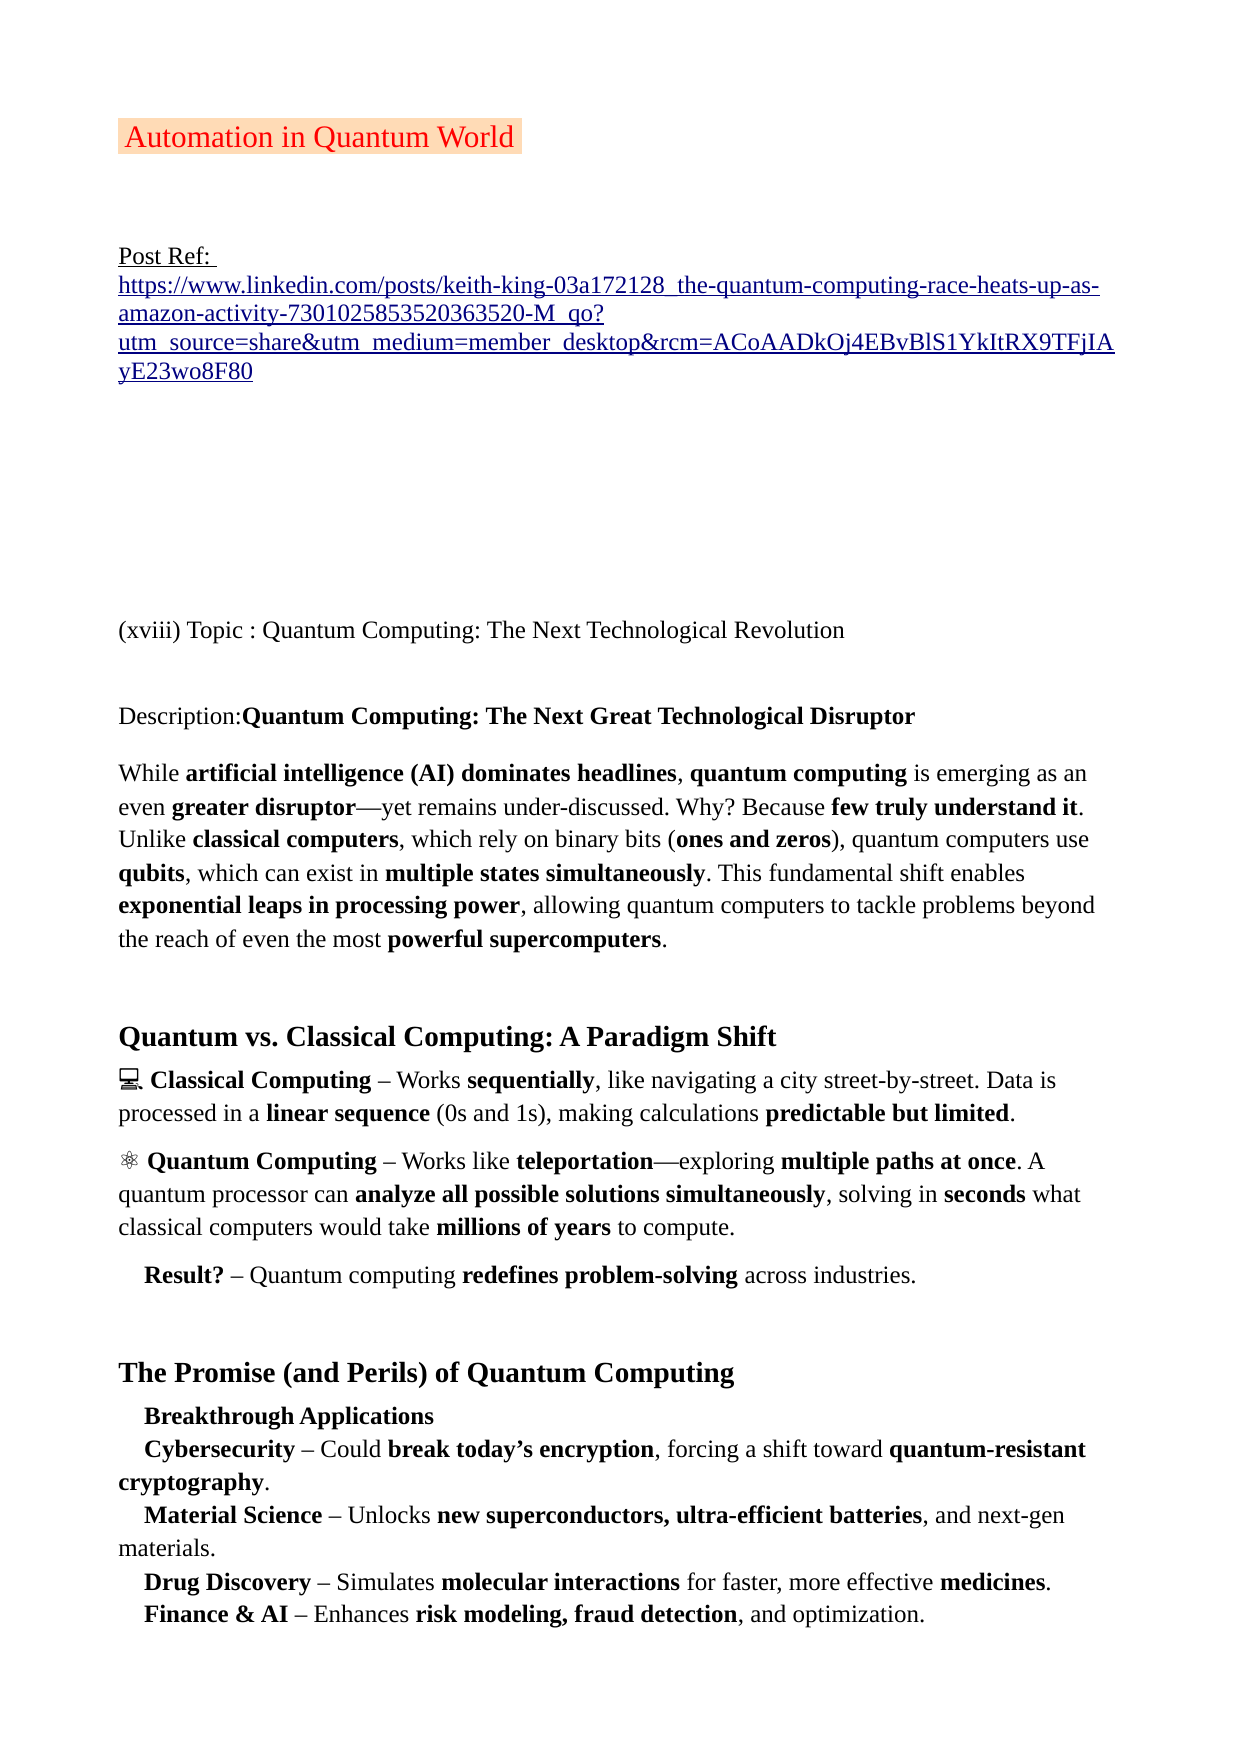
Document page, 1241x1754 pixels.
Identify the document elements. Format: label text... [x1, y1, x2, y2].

text While artificial intelligence (AI) dominates headlines, quantum computing is emerging as an even greater disruptor—yet remains under-discussed. Why? Because few truly understand it. Unlike classical computers, which rely on binary bits (ones and zeros), quantum computers use qubits, which can exist in multiple states simultaneously. This fundamental shift enables exponential leaps in processing power, allowing quantum computers to tackle problems beyond the reach of even the most powerful supercomputers. [118, 758, 1122, 952]
text ⚛️ Quantum Computing – Works like teleportation—exploring multiple paths at once. A quantum processor can analyze all possible solutions simultaneously, solving in seconds what classical computers would take millions of years to compute. [118, 1146, 1122, 1241]
text 💻 Classical Computing – Works sequentially, like navigating a city street-by-street. Data is processed in a linear sequence (0s and 1s), making calculations predictable but limited. [118, 1065, 1122, 1127]
subtitle Quantum vs. Classical Computing: A Paradigm Shift [118, 986, 1122, 1053]
subtitle The Promise (and Perils) of Quantum Computing [118, 1322, 1122, 1389]
text 🚀 Result? – Quantum computing redefines problem-solving across industries. [118, 1260, 1122, 1288]
text Post Ref: https://www.linkedin.com/posts/keith-king-03a172128_the-quantum-computing-race-heats-up-as-amazon-activity-7301025853520363520-M_qo?utm_source=share&utm_medium=member_desktop&rcm=ACoAADkOj4EBvBlS1YkItRX9TFjIAyE23wo8F80 (xviii) Topic : Quantum Computing: The Next Technological Revolution Description:Quantum Computing: The Next Great Technological Disruptor [118, 212, 1122, 758]
text ✅ Breakthrough Applications 🔹 Cybersecurity – Could break today’s encryption, forcing a shift toward quantum-resistant cryptography. 🔹 Material Science – Unlocks new superconductors, ultra-efficient batteries, and next-gen materials. 🔹 Drug Discovery – Simulates molecular interactions for faster, more effective medicines. 🔹 Finance & AI – Enhances risk modeling, fraud detection, and optimization. [118, 1401, 1122, 1628]
